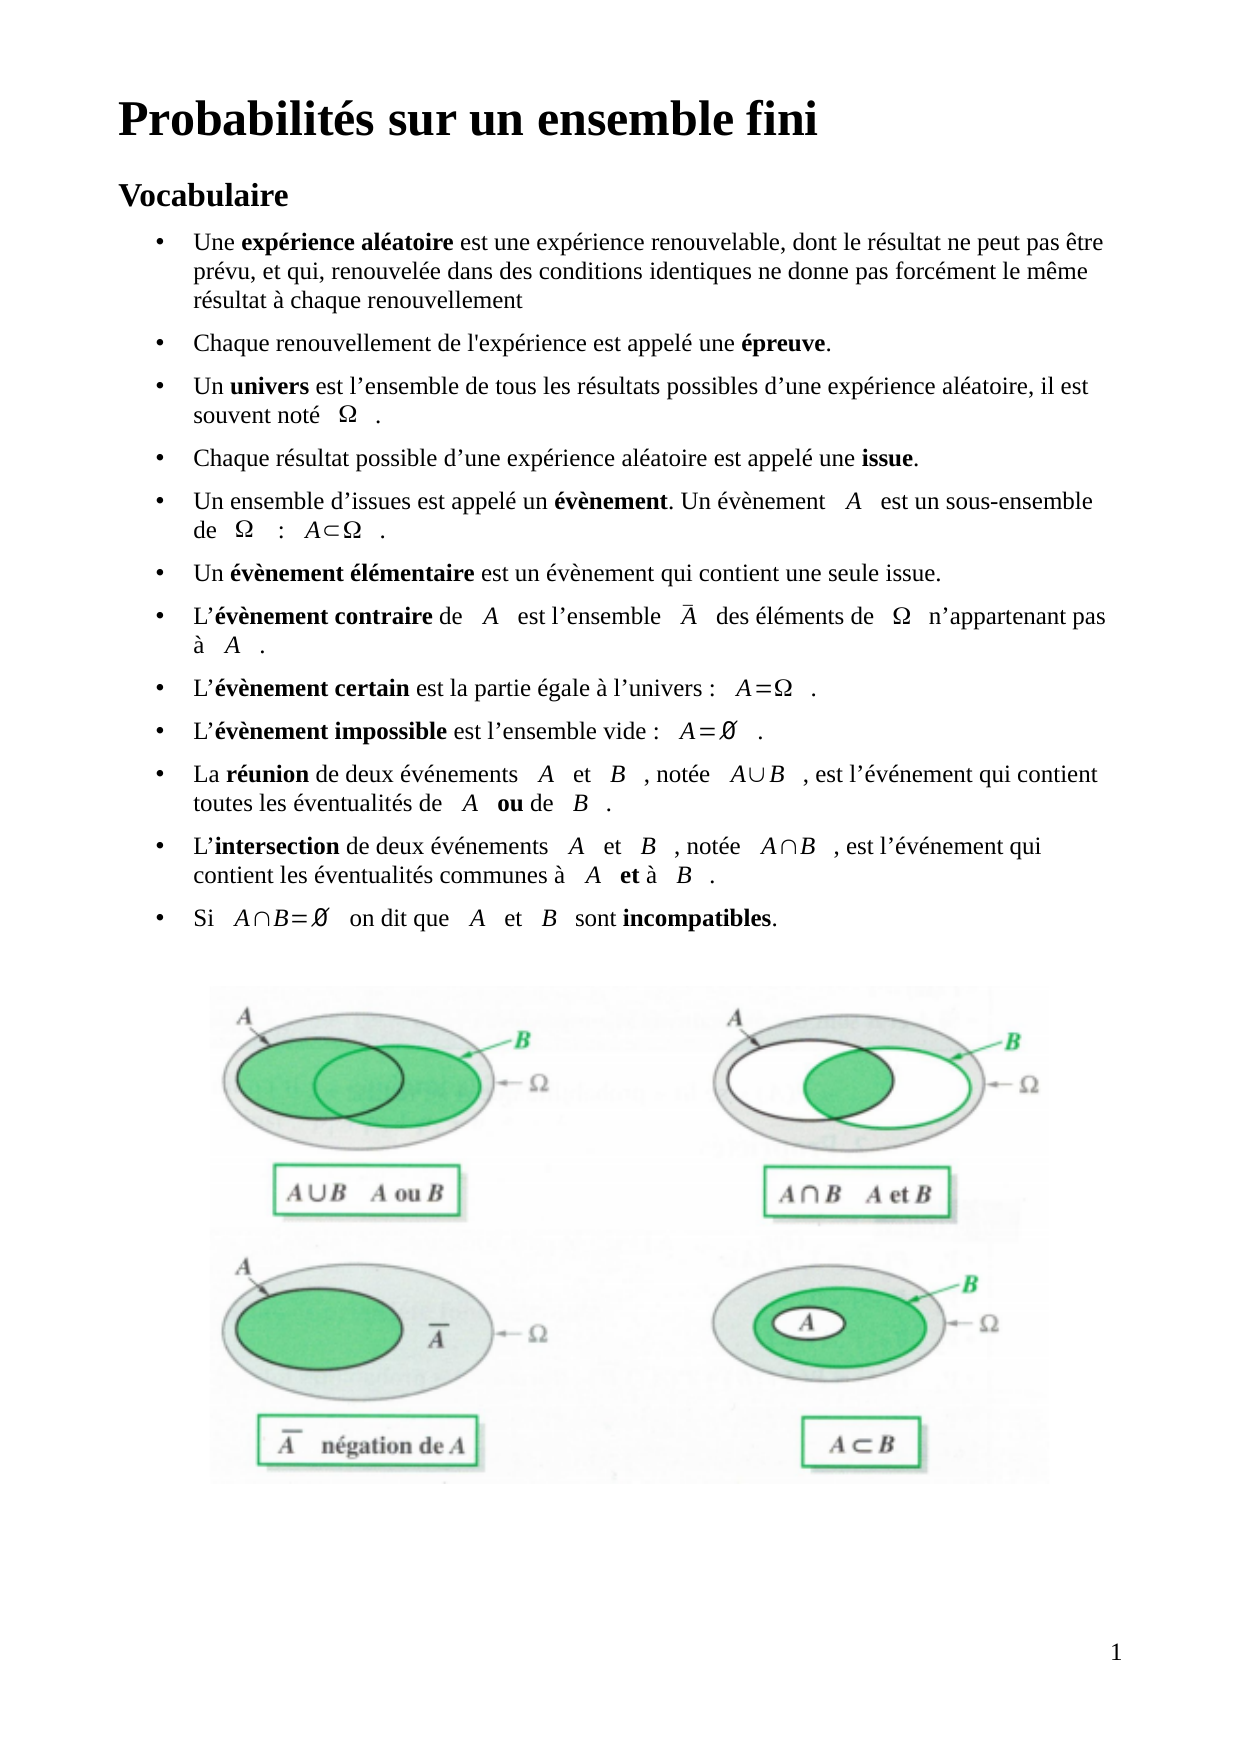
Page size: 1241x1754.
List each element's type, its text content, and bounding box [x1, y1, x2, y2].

list L’évènement contraire deest l’ensembledes éléments den’appartenant pas à. [156, 601, 1122, 659]
list La réunion de deux événementset, notée, est l’événement qui contient toutes les éventualités deou de. [156, 759, 1122, 817]
list Sion dit queetsont incompatibles. [156, 903, 1122, 932]
list Un univers est l’ensemble de tous les résultats possibles d’une expérience aléatoire, il est souvent noté. [156, 371, 1122, 429]
list Chaque résultat possible d’une expérience aléatoire est appelé une issue. [156, 443, 1122, 472]
list Une expérience aléatoire est une expérience renouvelable, dont le résultat ne peut pas être prévu, et qui, renouvelée dans des conditions identiques ne donne pas forcément le même résultat à chaque renouvellement [156, 227, 1122, 314]
list L’évènement certain est la partie égale à l’univers :. [156, 673, 1122, 702]
picture [209, 986, 1050, 1484]
text Vocabulaire [118, 175, 1122, 213]
list L’intersection de deux événementset, notée, est l’événement qui contient les éventualités communes àet à. [156, 831, 1122, 889]
text Probabilités sur un ensemble fini [118, 88, 1122, 146]
list Un ensemble d’issues est appelé un évènement. Un évènementest un sous-ensemble de :. [156, 486, 1122, 544]
list Chaque renouvellement de l'expérience est appelé une épreuve. [156, 328, 1122, 357]
list Un évènement élémentaire est un évènement qui contient une seule issue. [156, 558, 1122, 587]
list L’évènement impossible est l’ensemble vide :. [156, 716, 1122, 745]
